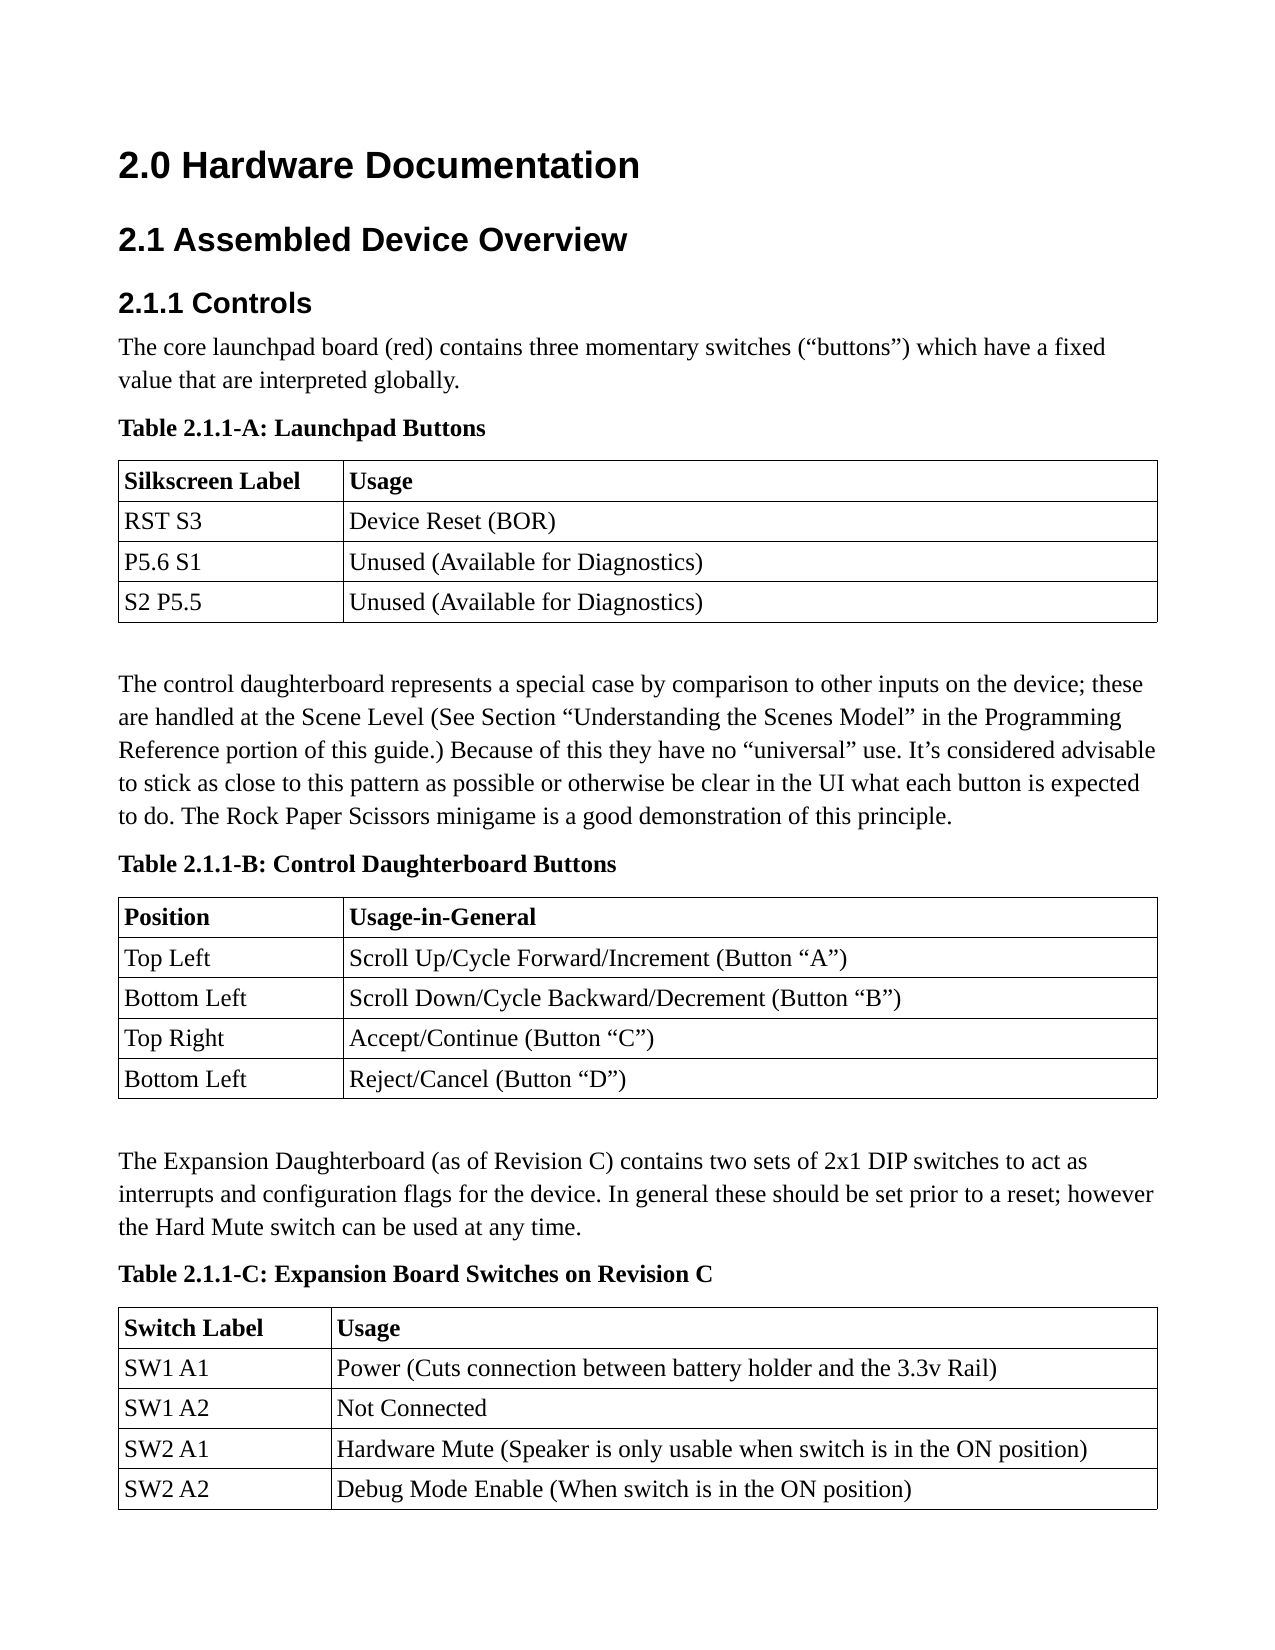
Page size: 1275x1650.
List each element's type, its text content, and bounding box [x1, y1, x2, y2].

table_cell Power (Cuts connection between battery holder and the 3.3v Rail) [332, 1349, 1157, 1388]
table_cell SW2 A2 [119, 1469, 331, 1509]
table_cell Bottom Left [119, 978, 343, 1017]
table_cell Reject/Cancel (Button “D”) [344, 1059, 1157, 1098]
text Table 2.1.1-A: Launchpad Buttons [118, 413, 1157, 441]
table_header Usage-in-General [344, 898, 1157, 937]
table_cell Unused (Available for Diagnostics) [344, 542, 1157, 581]
text Table 2.1.1-B: Control Daughterboard Buttons [118, 849, 1157, 878]
table_cell Scroll Up/Cycle Forward/Increment (Button “A”) [344, 938, 1157, 977]
subtitle 2.1.1 Controls [118, 286, 1157, 319]
subtitle 2.0 Hardware Documentation [118, 143, 1157, 187]
table_cell Not Connected [332, 1389, 1157, 1428]
text The control daughterboard represents a special case by comparison to other inputs on the device; these are handled at the Scene Level (See Section “Understanding the Scenes Model” in the Programming Reference portion of this guide.) Because of this they have no “universal” use. It’s considered advisable to stick as close to this pattern as possible or otherwise be clear in the UI what each button is expected to do. The Rock Paper Scissors minigame is a good demonstration of this principle. [118, 669, 1157, 830]
table_header Position [119, 898, 343, 937]
table_cell Bottom Left [119, 1059, 343, 1098]
table_cell Top Right [119, 1019, 343, 1058]
table_cell Scroll Down/Cycle Backward/Decrement (Button “B”) [344, 978, 1157, 1017]
text The core launchpad board (red) contains three momentary switches (“buttons”) which have a fixed value that are interpreted globally. [118, 332, 1157, 394]
table_cell P5.6 S1 [119, 542, 343, 581]
table_cell Top Left [119, 938, 343, 977]
table_cell Hardware Mute (Speaker is only usable when switch is in the ON position) [332, 1429, 1157, 1468]
table_cell SW1 A2 [119, 1389, 331, 1428]
subtitle 2.1 Assembled Device Overview [118, 220, 1157, 259]
table_cell RST S3 [119, 502, 343, 541]
table_header Usage [332, 1308, 1157, 1347]
table_cell SW1 A1 [119, 1349, 331, 1388]
table_cell Unused (Available for Diagnostics) [344, 582, 1157, 622]
table_cell S2 P5.5 [119, 582, 343, 622]
table_header Switch Label [119, 1308, 331, 1347]
table_header Usage [344, 461, 1157, 501]
table_cell SW2 A1 [119, 1429, 331, 1468]
table_cell Accept/Continue (Button “C”) [344, 1019, 1157, 1058]
text Table 2.1.1-C: Expansion Board Switches on Revision C [118, 1259, 1157, 1288]
text The Expansion Daughterboard (as of Revision C) contains two sets of 2x1 DIP switches to act as interrupts and configuration flags for the device. In general these should be set prior to a reset; however the Hard Mute switch can be used at any time. [118, 1146, 1157, 1241]
table_header Silkscreen Label [119, 461, 343, 501]
table_cell Device Reset (BOR) [344, 502, 1157, 541]
table_cell Debug Mode Enable (When switch is in the ON position) [332, 1469, 1157, 1509]
